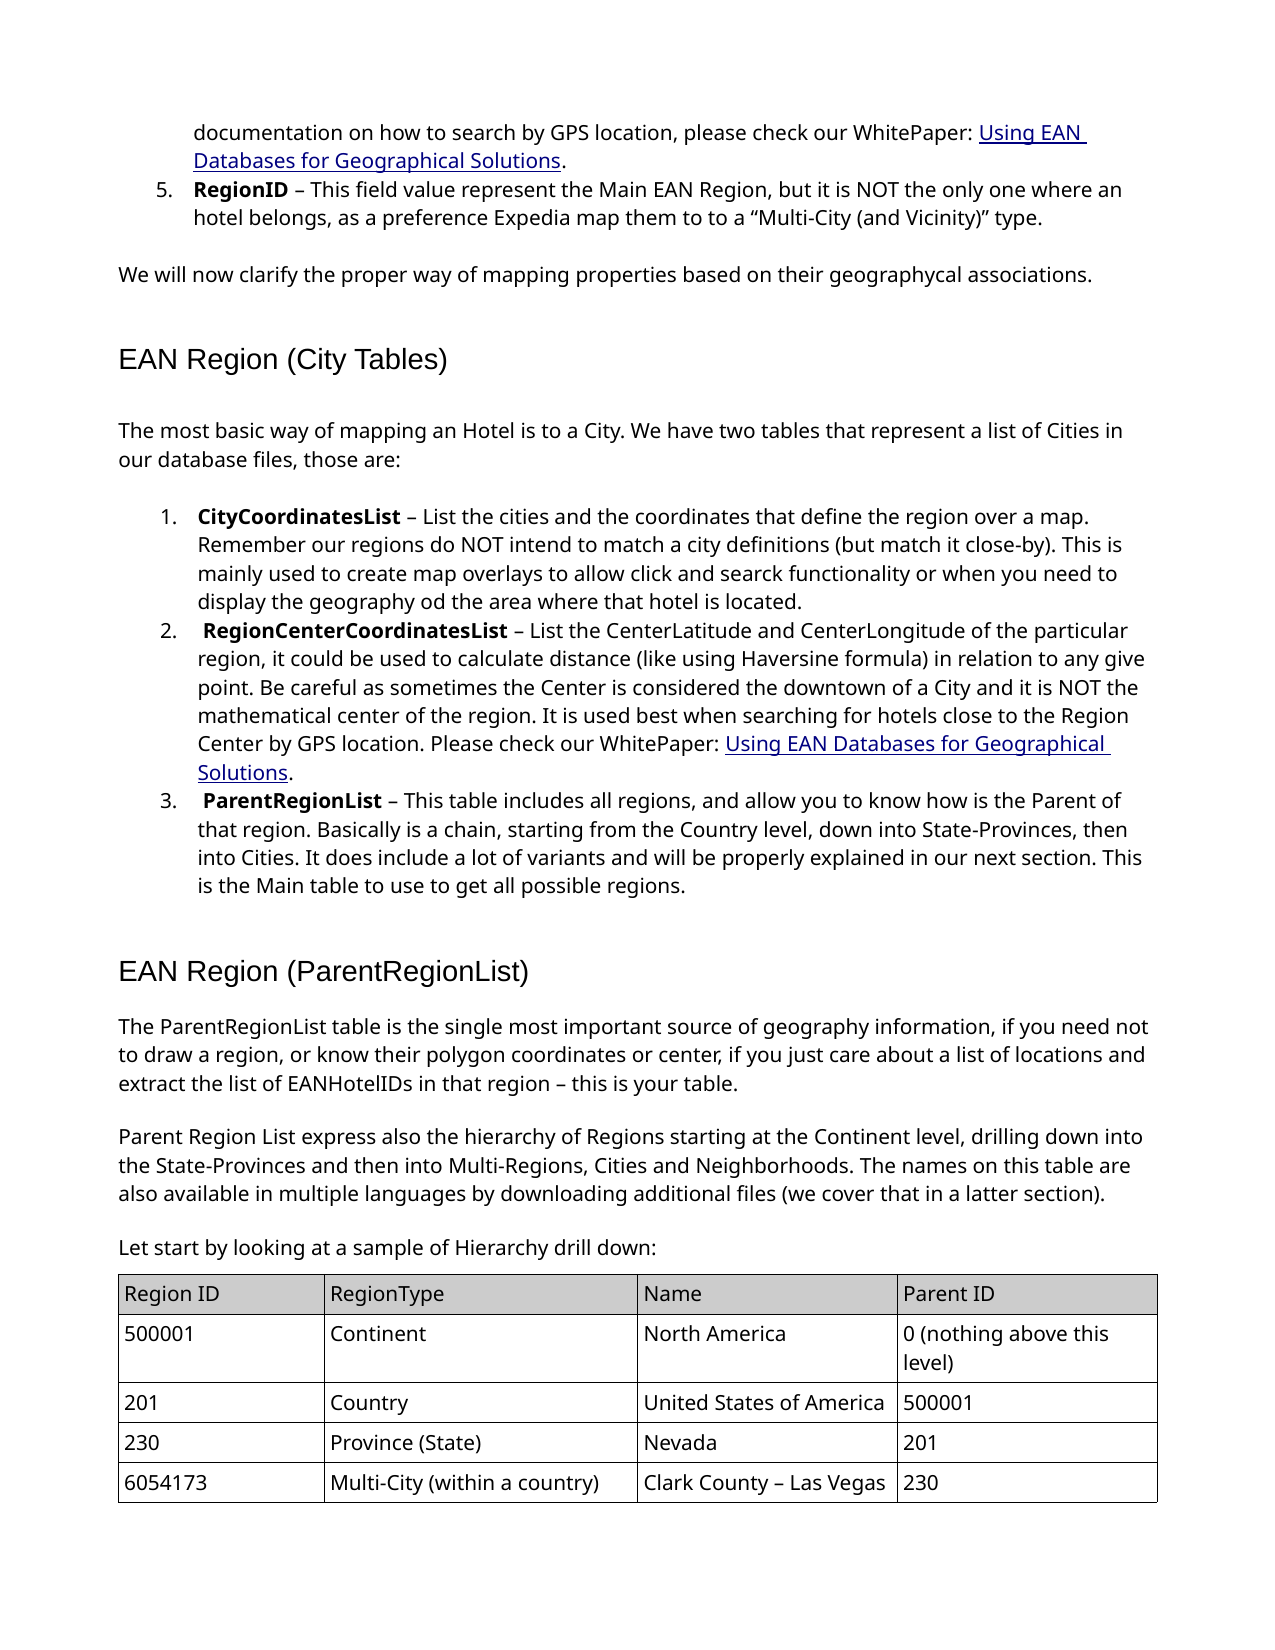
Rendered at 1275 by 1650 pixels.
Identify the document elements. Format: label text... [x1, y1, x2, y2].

text We will now clarify the proper way of mapping properties based on their geographycal associations. [118, 260, 1157, 289]
table_cell 6054173 [119, 1463, 324, 1502]
table_cell United States of America [638, 1383, 897, 1422]
table_header Name [638, 1275, 897, 1314]
list CityCoordinatesList – List the cities and the coordinates that define the region over a map. Remember our regions do NOT intend to match a city definitions (but match it close-by). This is mainly used to create map overlays to allow click and searck functionality or when you need to display the geography od the area where that hotel is located. [160, 502, 1157, 616]
table_cell 230 [119, 1423, 324, 1462]
table_header RegionType [325, 1275, 637, 1314]
table_cell Multi-City (within a country) [325, 1463, 637, 1502]
table_cell 201 [119, 1383, 324, 1422]
subtitle EAN Region (City Tables) [118, 342, 1157, 376]
list ParentRegionList – This table includes all regions, and allow you to know how is the Parent of that region. Basically is a chain, starting from the Country level, down into State-Provinces, then into Cities. It does include a lot of variants and will be properly explained in our next section. This is the Main table to use to get all possible regions. [160, 786, 1157, 900]
table_cell 201 [898, 1423, 1157, 1462]
table_cell Province (State) [325, 1423, 637, 1462]
list RegionCenterCoordinatesList – List the CenterLatitude and CenterLongitude of the particular region, it could be used to calculate distance (like using Haversine formula) in relation to any give point. Be careful as sometimes the Center is considered the downtown of a City and it is NOT the mathematical center of the region. It is used best when searching for hotels close to the Region Center by GPS location. Please check our WhitePaper: Using EAN Databases for Geographical Solutions. [160, 616, 1157, 786]
table_cell Country [325, 1383, 637, 1422]
table_cell Clark County – Las Vegas [638, 1463, 897, 1502]
table_header Parent ID [898, 1275, 1157, 1314]
table_cell 230 [898, 1463, 1157, 1502]
subtitle Let start by looking at a sample of Hierarchy drill down: [118, 1233, 1157, 1261]
table_cell North America [638, 1315, 897, 1382]
text The most basic way of mapping an Hotel is to a City. We have two tables that represent a list of Cities in our database files, those are: [118, 417, 1157, 473]
list RegionID – This field value represent the Main EAN Region, but it is NOT the only one where an hotel belongs, as a preference Expedia map them to to a “Multi-City (and Vicinity)” type. [156, 175, 1157, 232]
subtitle The ParentRegionList table is the single most important source of geography information, if you need not to draw a region, or know their polygon coordinates or center, if you just care about a list of locations and extract the list of EANHotelIDs in that region – this is your table. [118, 1012, 1157, 1097]
subtitle EAN Region (ParentRegionList) [118, 953, 1157, 987]
table_cell Nevada [638, 1423, 897, 1462]
subtitle Parent Region List express also the hierarchy of Regions starting at the Continent level, drilling down into the State-Provinces and then into Multi-Regions, Cities and Neighborhoods. The names on this table are also available in multiple languages by downloading additional files (we cover that in a latter section). [118, 1122, 1157, 1208]
table_cell 0 (nothing above this level) [898, 1315, 1157, 1382]
list documentation on how to search by GPS location, please check our WhitePaper: Using EAN Databases for Geographical Solutions. [156, 118, 1157, 175]
table_cell Continent [325, 1315, 637, 1382]
table_cell 500001 [898, 1383, 1157, 1422]
table_cell 500001 [119, 1315, 324, 1382]
table_header Region ID [119, 1275, 324, 1314]
